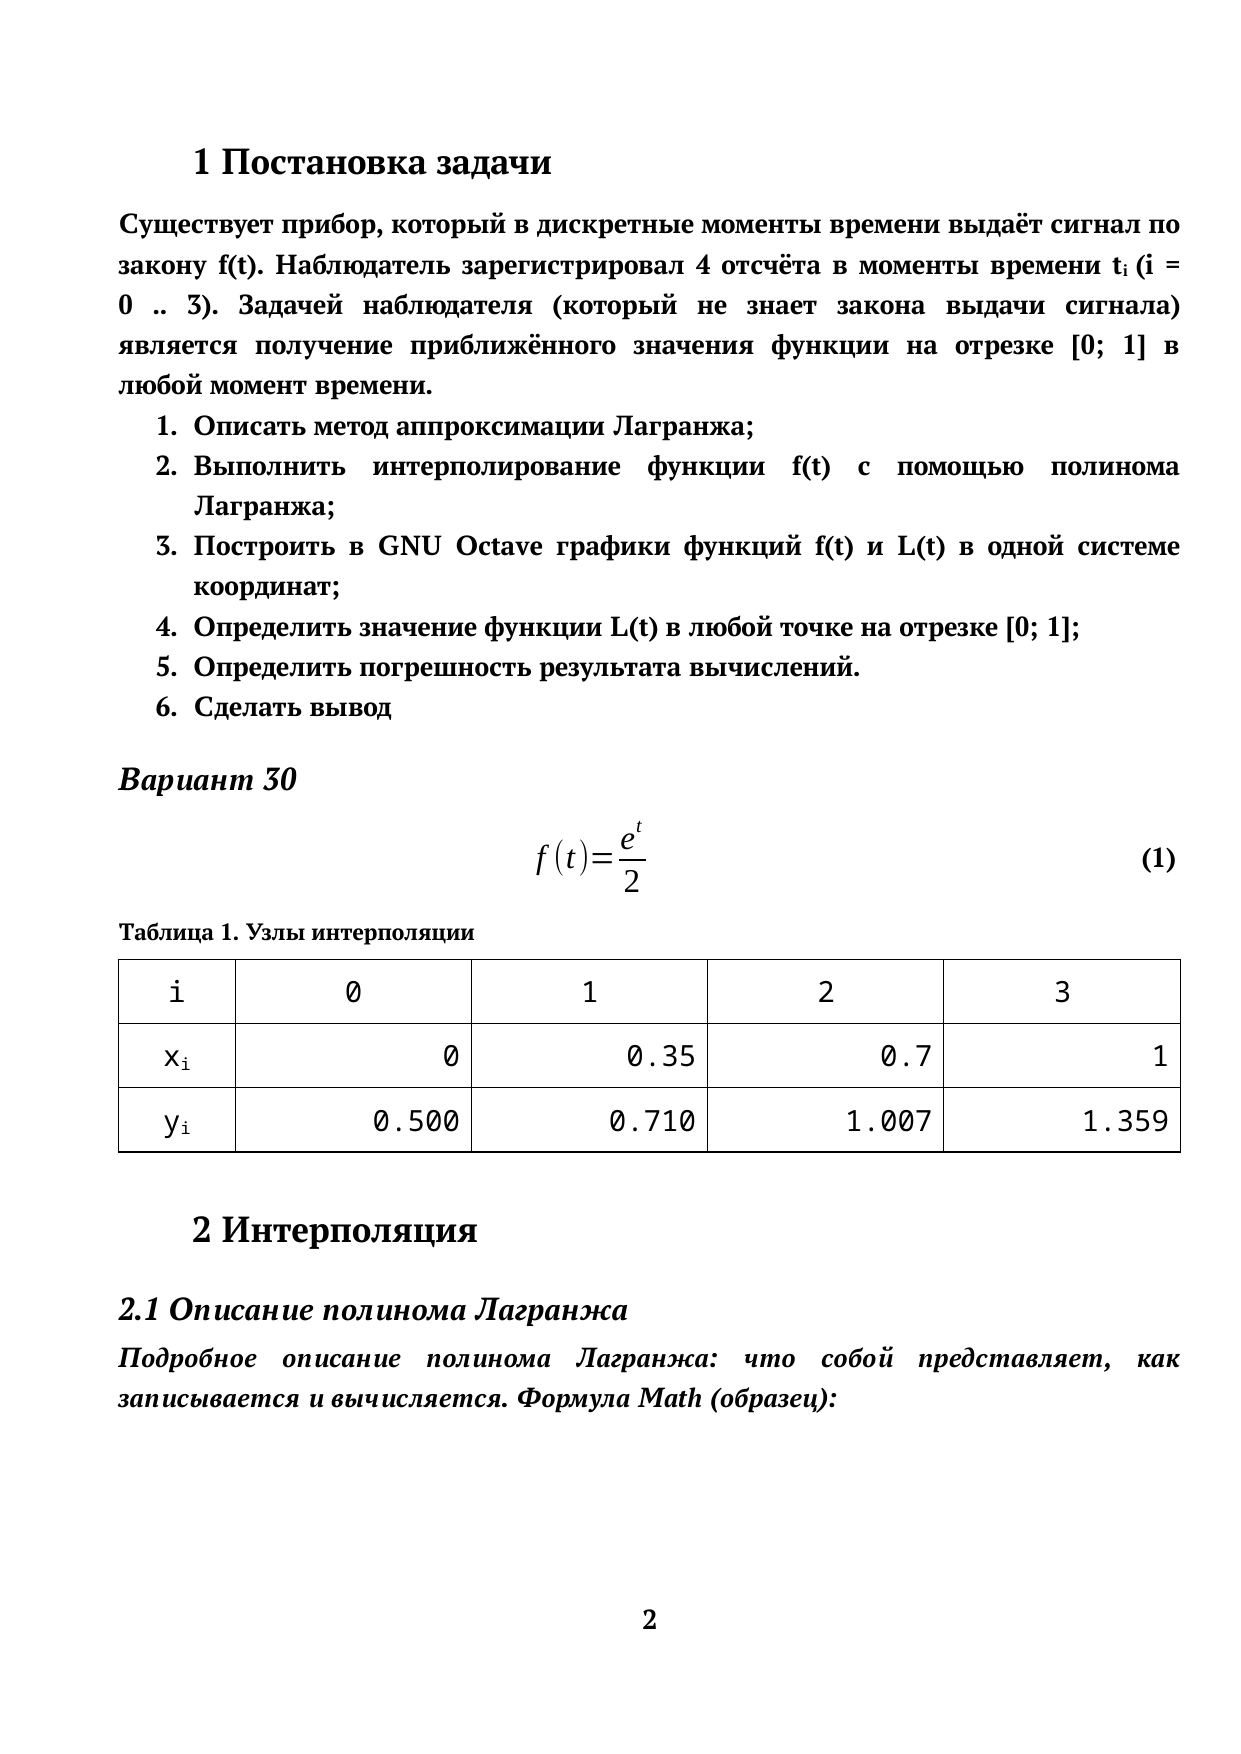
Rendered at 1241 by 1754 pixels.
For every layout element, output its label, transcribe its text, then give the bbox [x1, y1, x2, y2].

list Выполнить интерполирование функции f(t) с помощью полинома Лагранжа; [156, 448, 1181, 522]
table_cell yi [119, 1088, 235, 1151]
list Определить погрешность результата вычислений. [156, 649, 1181, 682]
subtitle 1 Постановка задачи [192, 139, 1181, 183]
list Определить значение функции L(t) в любой точке на отрезке [0; 1]; [156, 609, 1181, 642]
table_cell 0,500 [236, 1088, 471, 1151]
list Описать метод аппроксимации Лагранжа; [156, 408, 1181, 441]
table_header [118, 810, 1063, 905]
table_cell 0,710 [472, 1088, 707, 1151]
table_header 3 [944, 960, 1180, 1023]
subtitle 2.1 Описание полинома Лагранжа [118, 1289, 1181, 1328]
subtitle 2 Интерполяция [192, 1207, 1181, 1251]
table_cell 1,359 [944, 1088, 1180, 1151]
table_header 1 [472, 960, 707, 1023]
text Существует прибор, который в дискретные моменты времени выдаёт сигнал по закону f(t). Наблюдатель зарегистрировал 4 отсчёта в моменты времени ti (i = 0 .. 3). Задачей наблюдателя (который не знает закона выдачи сигнала) является получение приближённого значения функции на отрезке [0; 1] в любой момент времени. [118, 207, 1181, 401]
table_cell 1 [944, 1024, 1180, 1087]
text Таблица 1. Узлы интерполяции [118, 917, 1181, 946]
table_header 0 [236, 960, 471, 1023]
list Построить в GNU Octave графики функций f(t) и L(t) в одной системе координат; [156, 528, 1181, 602]
text Подробное описание полинома Лагранжа: что собой представляет, как записывается и вычисляется. Формула Math (образец): [118, 1340, 1181, 1414]
table_cell xi [119, 1024, 235, 1087]
table_cell 1,007 [708, 1088, 943, 1151]
table_header i [119, 960, 235, 1023]
table_header 2 [708, 960, 943, 1023]
table_cell 0,7 [708, 1024, 943, 1087]
table_header (1) [1063, 810, 1181, 905]
list Сделать вывод [156, 689, 1181, 723]
table_cell 0 [236, 1024, 471, 1087]
subtitle Вариант 30 [118, 759, 1181, 797]
table_cell 0,35 [472, 1024, 707, 1087]
